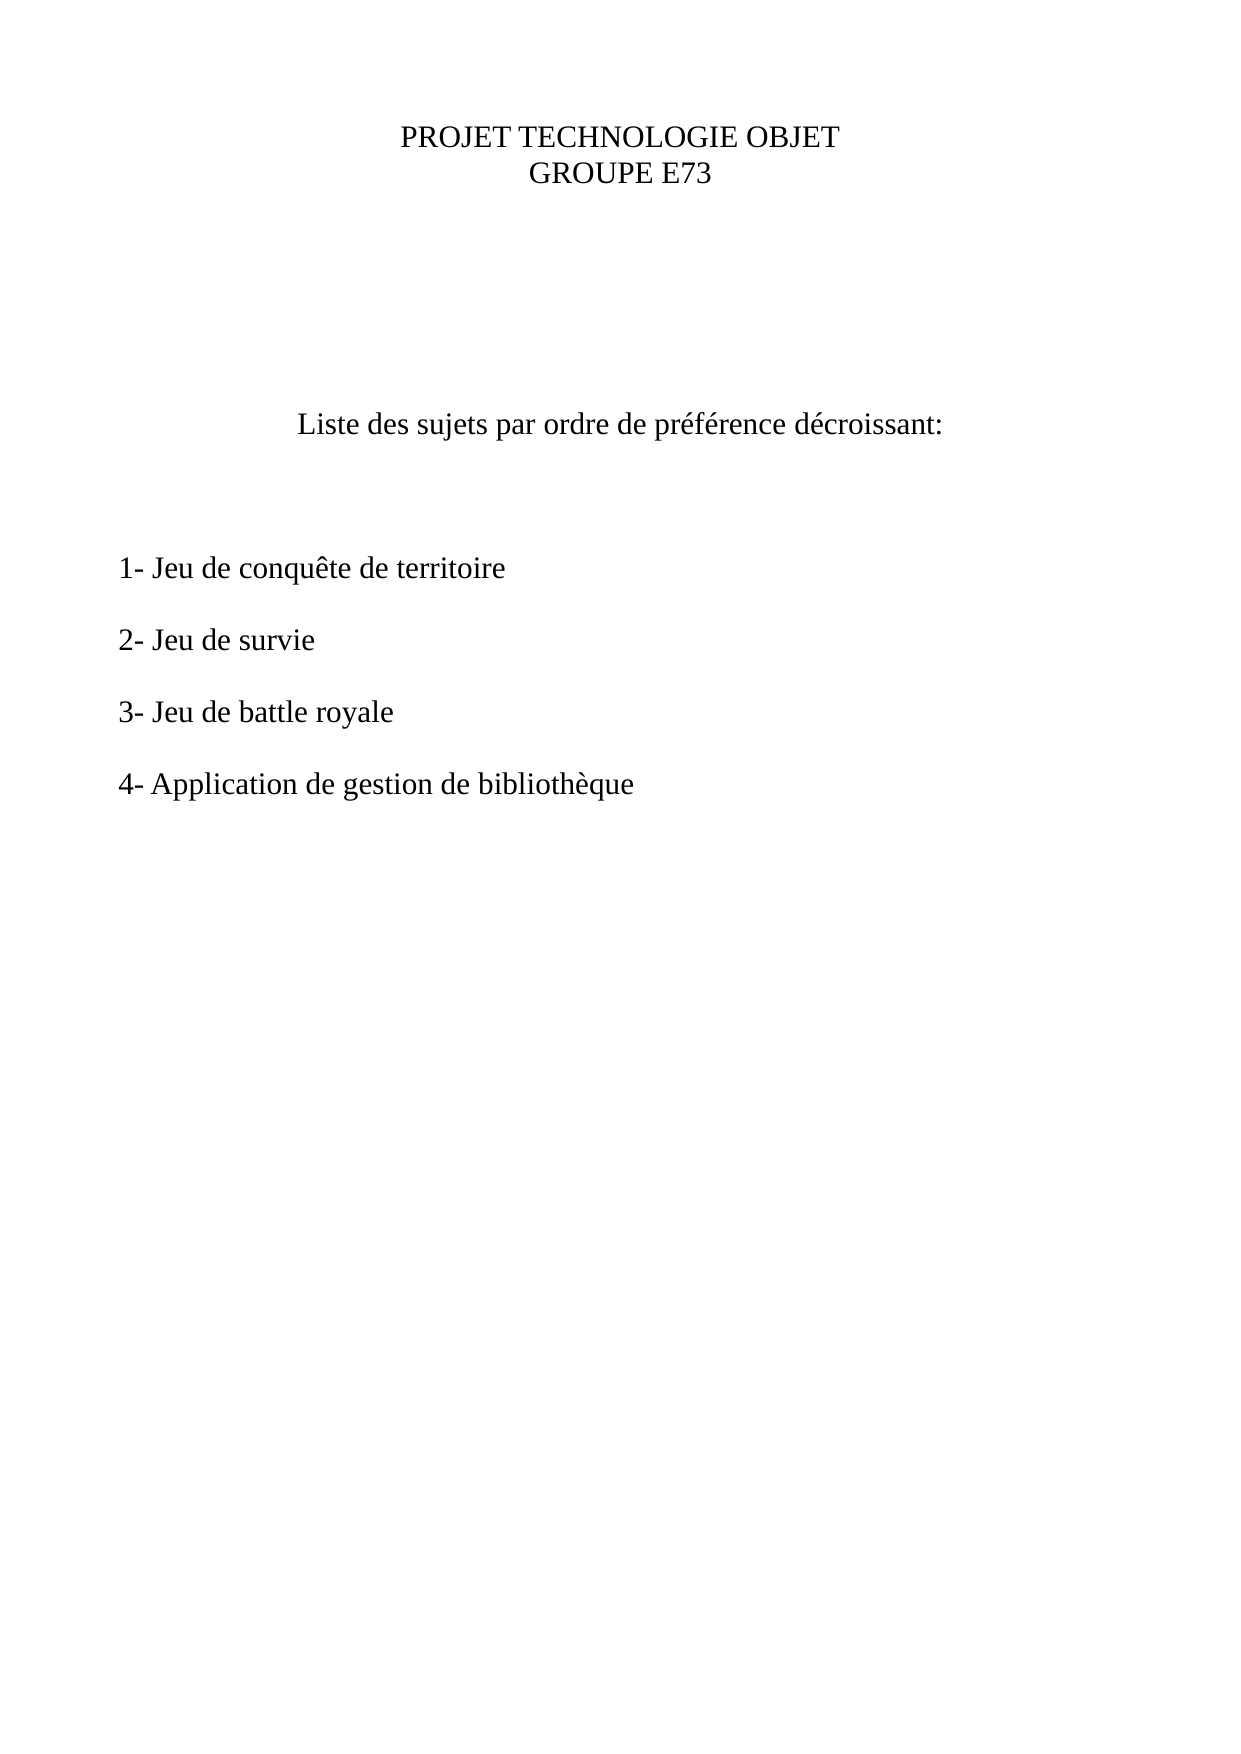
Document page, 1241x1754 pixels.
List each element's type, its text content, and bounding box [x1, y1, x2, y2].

text GROUPE E73 [118, 154, 1122, 190]
text 4- Application de gestion de bibliothèque [118, 765, 1122, 801]
text 2- Jeu de survie [118, 621, 1122, 657]
text Liste des sujets par ordre de préférence décroissant: [118, 406, 1122, 442]
text 3- Jeu de battle royale [118, 693, 1122, 729]
text 1- Jeu de conquête de territoire [118, 549, 1122, 585]
text PROJET TECHNOLOGIE OBJET [118, 118, 1122, 154]
